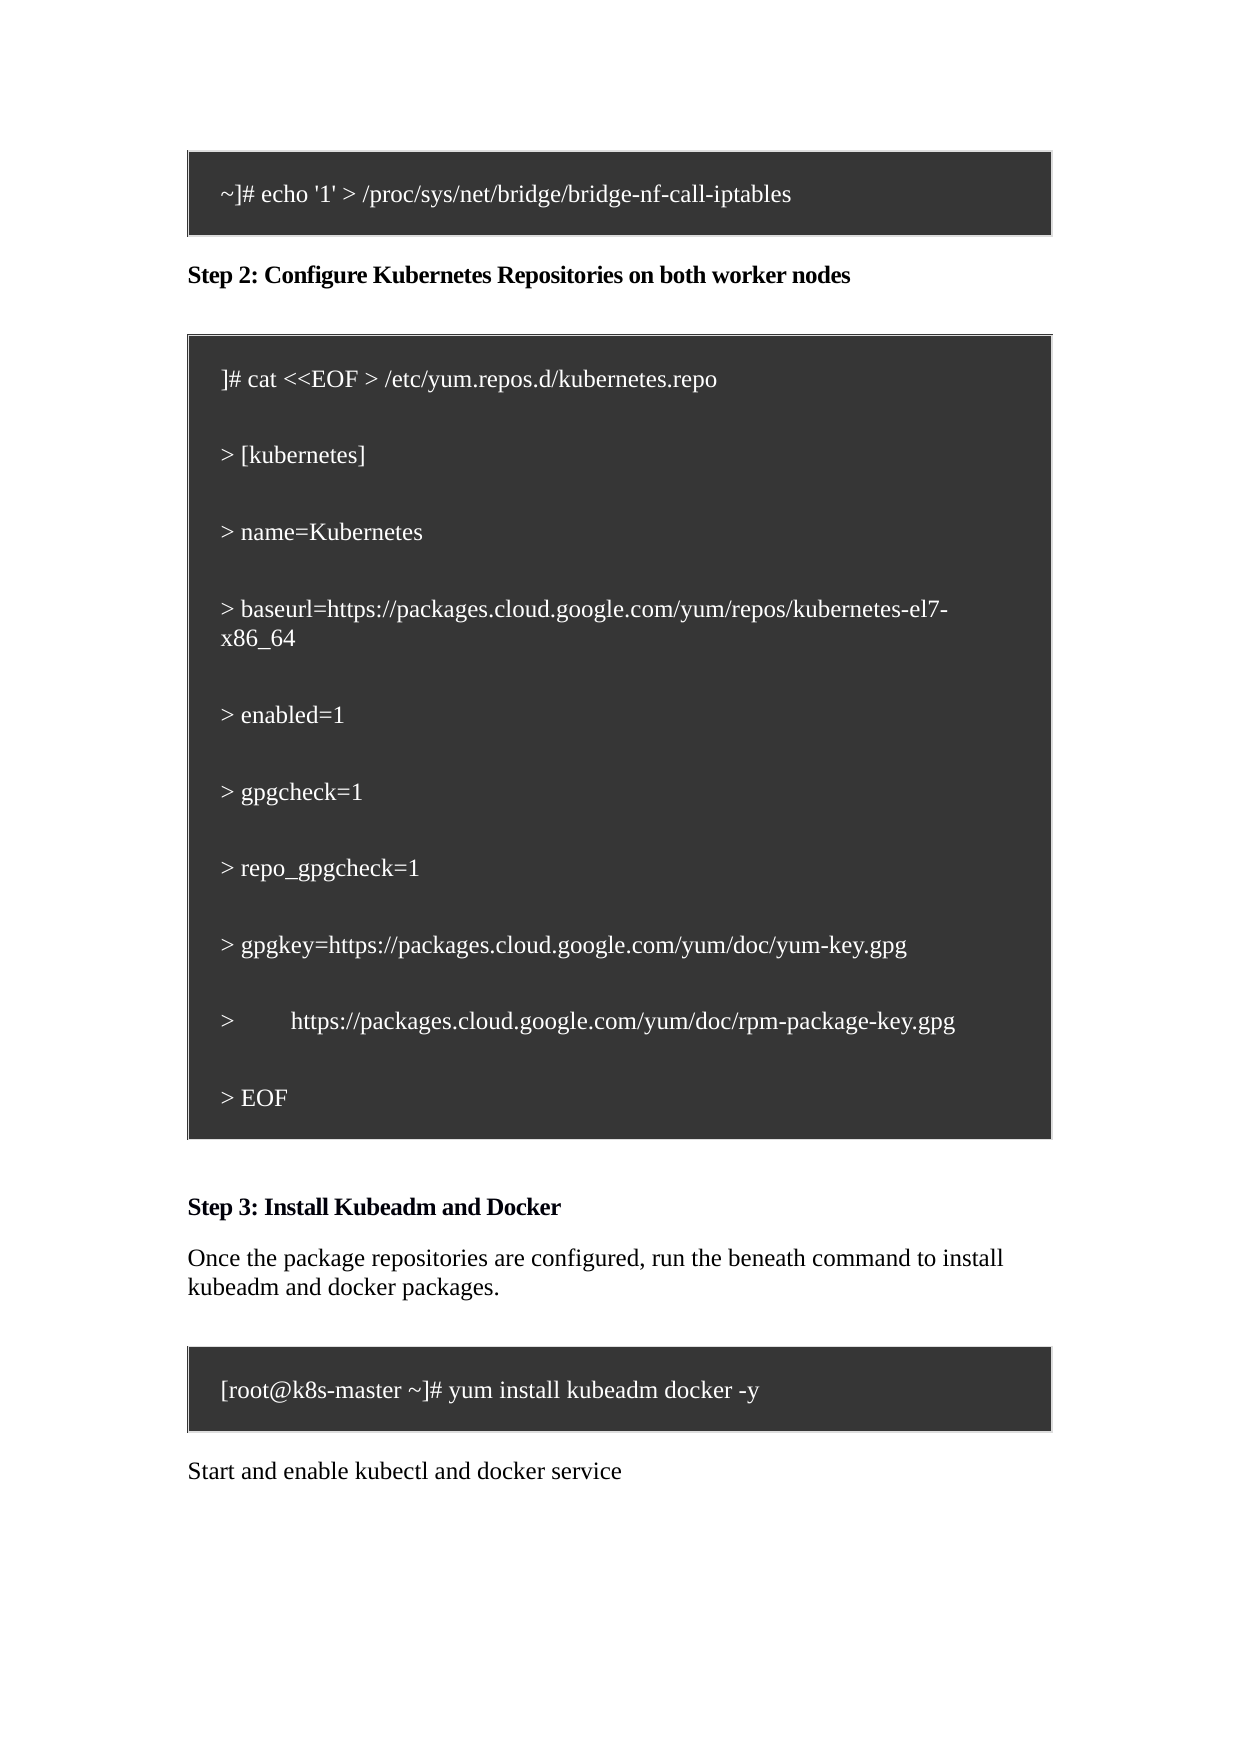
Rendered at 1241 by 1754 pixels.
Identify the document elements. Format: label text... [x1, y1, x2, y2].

text > [kubernetes] [189, 411, 1051, 469]
text > name=Kubernetes [189, 488, 1051, 546]
text Start and enable kubectl and docker service [187, 1456, 1053, 1485]
text > baseurl=https://packages.cloud.google.com/yum/repos/kubernetes-el7-x86_64 [189, 564, 1051, 652]
text > gpgcheck=1 [189, 747, 1051, 805]
text [root@k8s-master ~]# yum install kubeadm docker -y [189, 1347, 1051, 1431]
text ]# cat <<EOF > /etc/yum.repos.d/kubernetes.repo [189, 336, 1051, 393]
subtitle Step 2: Configure Kubernetes Repositories on both worker nodes [187, 260, 1053, 289]
text ~]# echo '1' > /proc/sys/net/bridge/bridge-nf-call-iptables [189, 152, 1051, 235]
text > https://packages.cloud.google.com/yum/doc/rpm-package-key.gpg [189, 977, 1051, 1035]
text > repo_gpgcheck=1 [189, 823, 1051, 882]
subtitle Step 3: Install Kubeadm and Docker [187, 1192, 1053, 1221]
text Once the package repositories are configured, run the beneath command to install kubeadm and docker packages. [187, 1243, 1053, 1301]
text > enabled=1 [189, 670, 1051, 729]
text > EOF [189, 1053, 1051, 1139]
text > gpgkey=https://packages.cloud.google.com/yum/doc/yum-key.gpg [189, 900, 1051, 958]
